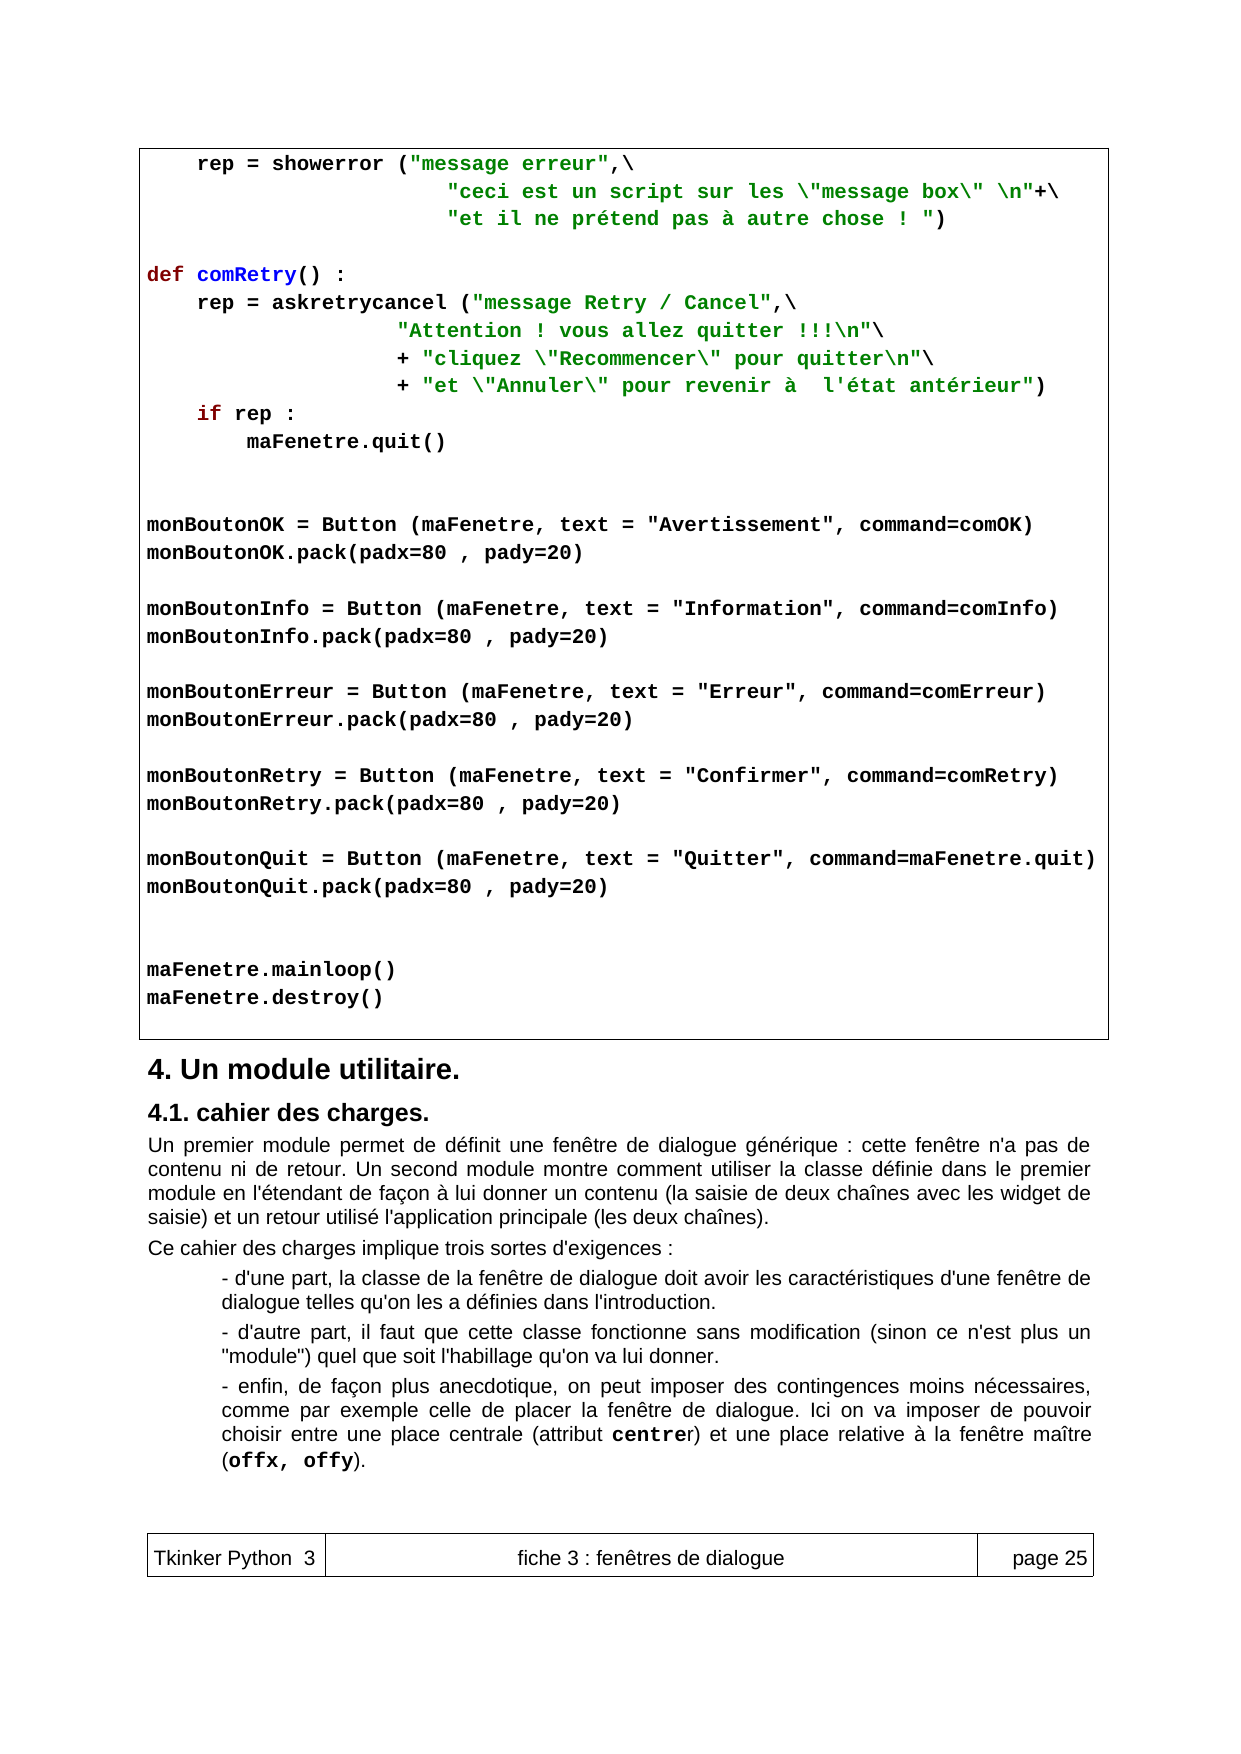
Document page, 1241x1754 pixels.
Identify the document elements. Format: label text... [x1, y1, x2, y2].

subtitle 4. Un module utilitaire. [148, 1052, 1093, 1086]
table_cell rep = showerror ("message erreur",\ "ceci est un script sur les \"message box\" \n"+\ "et il ne prétend pas à autre chose ! ") def comRetry() : rep = askretrycancel ("message Retry / Cancel",\ "Attention ! vous allez quitter !!!\n"\ + "cliquez \"Recommencer\" pour quitter\n"\ + "et \"Annuler\" pour revenir à l'état antérieur") if rep : maFenetre.quit() monBoutonOK = Button (maFenetre, text = "Avertissement", command=comOK) monBoutonOK.pack(padx=80 , pady=20) monBoutonInfo = Button (maFenetre, text = "Information", command=comInfo) monBoutonInfo.pack(padx=80 , pady=20) monBoutonErreur = Button (maFenetre, text = "Erreur", command=comErreur) monBoutonErreur.pack(padx=80 , pady=20) monBoutonRetry = Button (maFenetre, text = "Confirmer", command=comRetry) monBoutonRetry.pack(padx=80 , pady=20) monBoutonQuit = Button (maFenetre, text = "Quitter", command=maFenetre.quit) monBoutonQuit.pack(padx=80 , pady=20) maFenetre.mainloop() maFenetre.destroy() [140, 149, 1108, 1039]
text - d'une part, la classe de la fenêtre de dialogue doit avoir les caractéristiques d'une fenêtre de dialogue telles qu'on les a définies dans l'introduction. [221, 1266, 1093, 1313]
text Un premier module permet de définit une fenêtre de dialogue générique : cette fenêtre n'a pas de contenu ni de retour. Un second module montre comment utiliser la classe définie dans le premier module en l'étendant de façon à lui donner un contenu (la saisie de deux chaînes avec les widget de saisie) et un retour utilisé l'application principale (les deux chaînes). [148, 1133, 1093, 1229]
text - d'autre part, il faut que cette classe fonctionne sans modification (sinon ce n'est plus un "module") quel que soit l'habillage qu'on va lui donner. [221, 1320, 1093, 1368]
text Ce cahier des charges implique trois sortes d'exigences : [148, 1235, 1093, 1259]
text - enfin, de façon plus anecdotique, on peut imposer des contingences moins nécessaires, comme par exemple celle de placer la fenêtre de dialogue. Ici on va imposer de pouvoir choisir entre une place centrale (attribut centrer) et une place relative à la fenêtre maître (offx, offy). [221, 1374, 1093, 1473]
subtitle 4.1. cahier des charges. [148, 1098, 1093, 1127]
